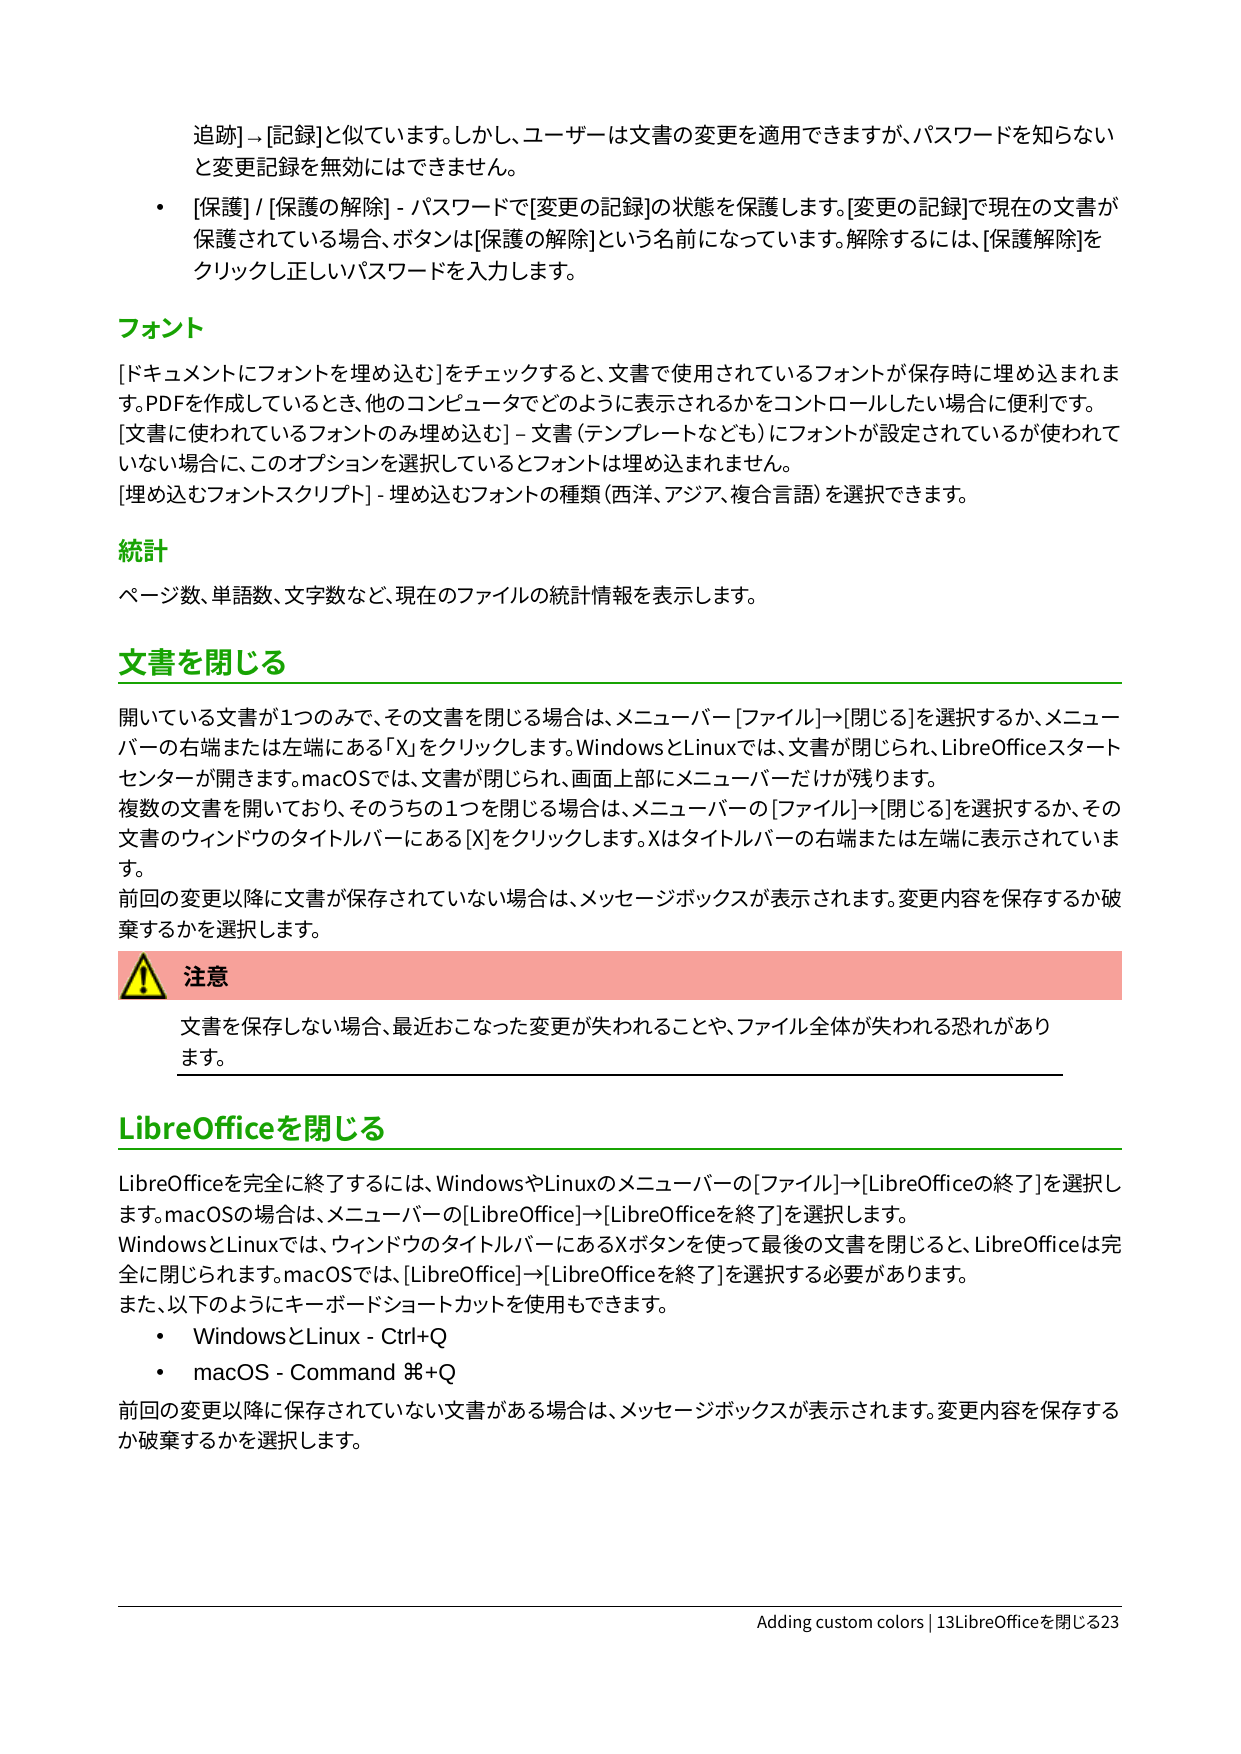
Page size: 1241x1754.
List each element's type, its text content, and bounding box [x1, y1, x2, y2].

list 追跡]→[記録]と似ています。しかし、ユーザーは文書の変更を適用できますが、パスワードを知らないと変更記録を無効にはできません。 [156, 118, 1122, 181]
list [保護] / [保護の解除] - パスワードで[変更の記録]の状態を保護します。[変更の記録]で現在の文書が保護されている場合、ボタンは[保護の解除]という名前になっています。解除するには、[保護解除]をクリックし正しいパスワードを入力します。 [156, 190, 1122, 285]
text [埋め込むフォントスクリプト] - 埋め込むフォントの種類（西洋、アジア、複合言語）を選択できます。 [118, 478, 1122, 508]
text 複数の文書を開いており、そのうちの１つを閉じる場合は、メニューバーの[ファイル]→[閉じる]を選択するか、その文書のウィンドウのタイトルバーにある[X]をクリックします。Xはタイトルバーの右端または左端に表示されています。 [118, 792, 1122, 883]
text 開いている文書が１つのみで、その文書を閉じる場合は、メニューバー[ファイル]→[閉じる]を選択するか、メニューバーの右端または左端にある「X」をクリックします。WindowsとLinuxでは、文書が閉じられ、LibreOfficeスタートセンターが開きます。macOSでは、文書が閉じられ、画面上部にメニューバーだけが残ります。 [118, 701, 1122, 792]
text WindowsとLinuxでは、ウィンドウのタイトルバーにあるXボタンを使って最後の文書を閉じると、LibreOfficeは完全に閉じられます。macOSでは、[LibreOffice]→[LibreOfficeを終了]を選択する必要があります。 [118, 1228, 1122, 1288]
text [ドキュメントにフォントを埋め込む]をチェックすると、文書で使用されているフォントが保存時に埋め込まれます。PDFを作成しているとき、他のコンピュータでどのように表示されるかをコントロールしたい場合に便利です。 [118, 357, 1122, 417]
text 前回の変更以降に保存されていない文書がある場合は、メッセージボックスが表示されます。変更内容を保存するか破棄するかを選択します。 [118, 1394, 1122, 1455]
subtitle フォント [118, 309, 1122, 345]
text 前回の変更以降に文書が保存されていない場合は、メッセージボックスが表示されます。変更内容を保存するか破棄するかを選択します。 [118, 883, 1122, 943]
text LibreOfficeを完全に終了するには、WindowsやLinuxのメニューバーの[ファイル]→[LibreOfficeの終了]を選択します。macOSの場合は、メニューバーの[LibreOffice]→[LibreOfficeを終了]を選択します。 [118, 1168, 1122, 1228]
subtitle 注意 [118, 951, 1122, 1000]
subtitle 統計 [118, 532, 1122, 568]
text ページ数、単語数、文字数など、現在のファイルの統計情報を表示します。 [118, 580, 1122, 610]
picture [119, 951, 167, 999]
list macOS - Command ⌘+Q [156, 1359, 1122, 1386]
text [文書に使われているフォントのみ埋め込む] – 文書（テンプレートなども）にフォントが設定されているが使われていない場合に、このオプションを選択しているとフォントは埋め込まれません。 [118, 417, 1122, 478]
subtitle 文書を閉じる [118, 639, 1122, 682]
subtitle LibreOfficeを閉じる [118, 1106, 1122, 1148]
text 文書を保存しない場合、最近おこなった変更が失われることや、ファイル全体が失われる恐れがあります。 [177, 1007, 1063, 1074]
list WindowsとLinux - Ctrl+Q [156, 1319, 1122, 1350]
text また、以下のようにキーボードショートカットを使用もできます。 [118, 1288, 1122, 1319]
